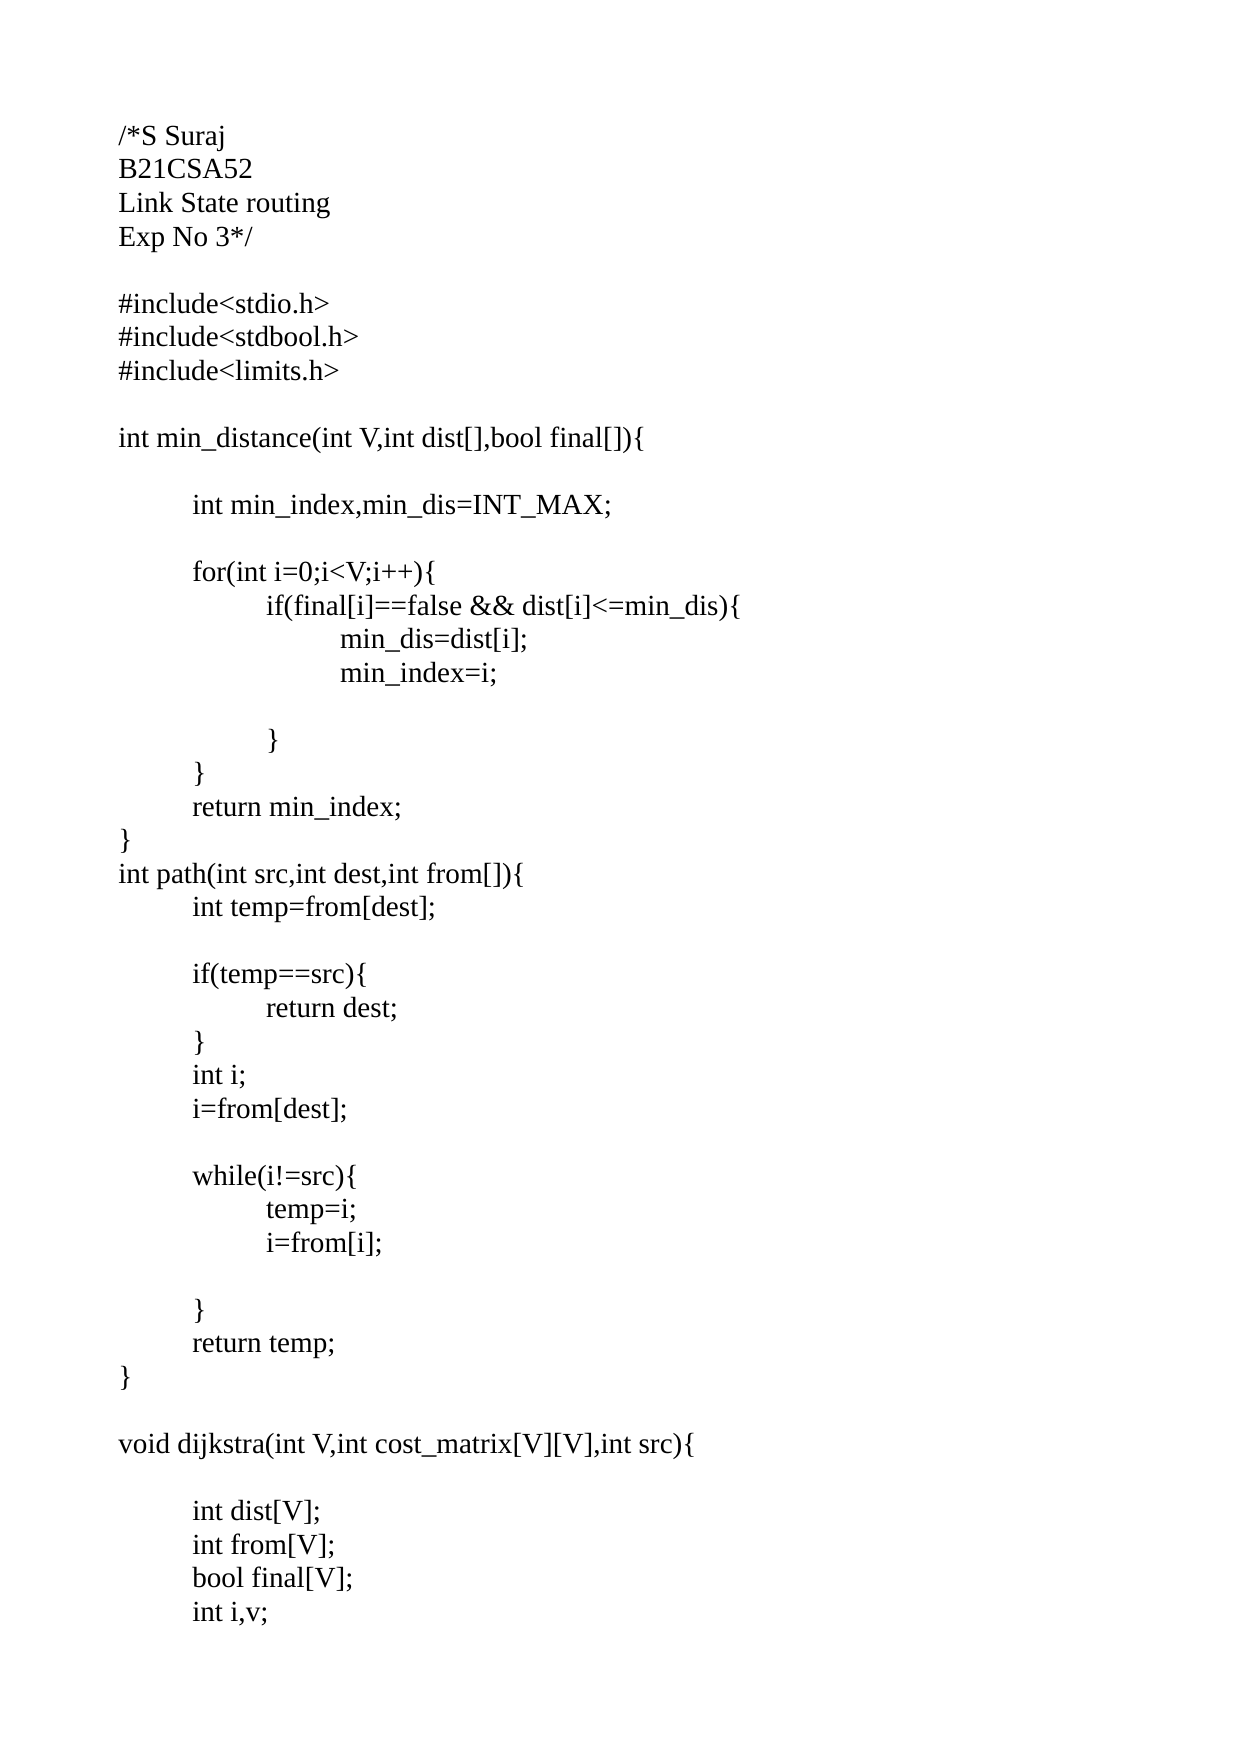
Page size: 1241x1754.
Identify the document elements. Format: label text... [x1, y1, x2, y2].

text int i,v; [118, 1594, 1122, 1627]
text #include<stdbool.h> [118, 319, 1122, 353]
text } [118, 1024, 1122, 1057]
text } [118, 1292, 1122, 1326]
text Exp No 3*/ [118, 219, 1122, 252]
text int from[V]; [118, 1527, 1122, 1560]
text if(final[i]==false && dist[i]<=min_dis){ [118, 588, 1122, 621]
text Link State routing [118, 185, 1122, 219]
text void dijkstra(int V,int cost_matrix[V][V],int src){ [118, 1426, 1122, 1460]
text } [118, 722, 1122, 755]
text B21CSA52 [118, 152, 1122, 185]
text min_dis=dist[i]; [118, 621, 1122, 655]
text if(temp==src){ [118, 957, 1122, 990]
text return temp; [118, 1326, 1122, 1359]
text int min_index,min_dis=INT_MAX; [118, 487, 1122, 521]
text int dist[V]; [118, 1493, 1122, 1527]
text } [118, 1359, 1122, 1393]
text bool final[V]; [118, 1560, 1122, 1594]
text int temp=from[dest]; [118, 889, 1122, 923]
text } [118, 822, 1122, 856]
text i=from[dest]; [118, 1091, 1122, 1124]
text #include<stdio.h> [118, 286, 1122, 319]
text while(i!=src){ [118, 1158, 1122, 1191]
text i=from[i]; [118, 1225, 1122, 1258]
text for(int i=0;i<V;i++){ [118, 554, 1122, 588]
text #include<limits.h> [118, 353, 1122, 386]
text return min_index; [118, 789, 1122, 822]
text int i; [118, 1057, 1122, 1091]
text int min_distance(int V,int dist[],bool final[]){ [118, 420, 1122, 453]
text return dest; [118, 990, 1122, 1024]
text } [118, 755, 1122, 789]
text /*S Suraj [118, 118, 1122, 152]
text int path(int src,int dest,int from[]){ [118, 856, 1122, 889]
text temp=i; [118, 1191, 1122, 1225]
text min_index=i; [118, 655, 1122, 688]
